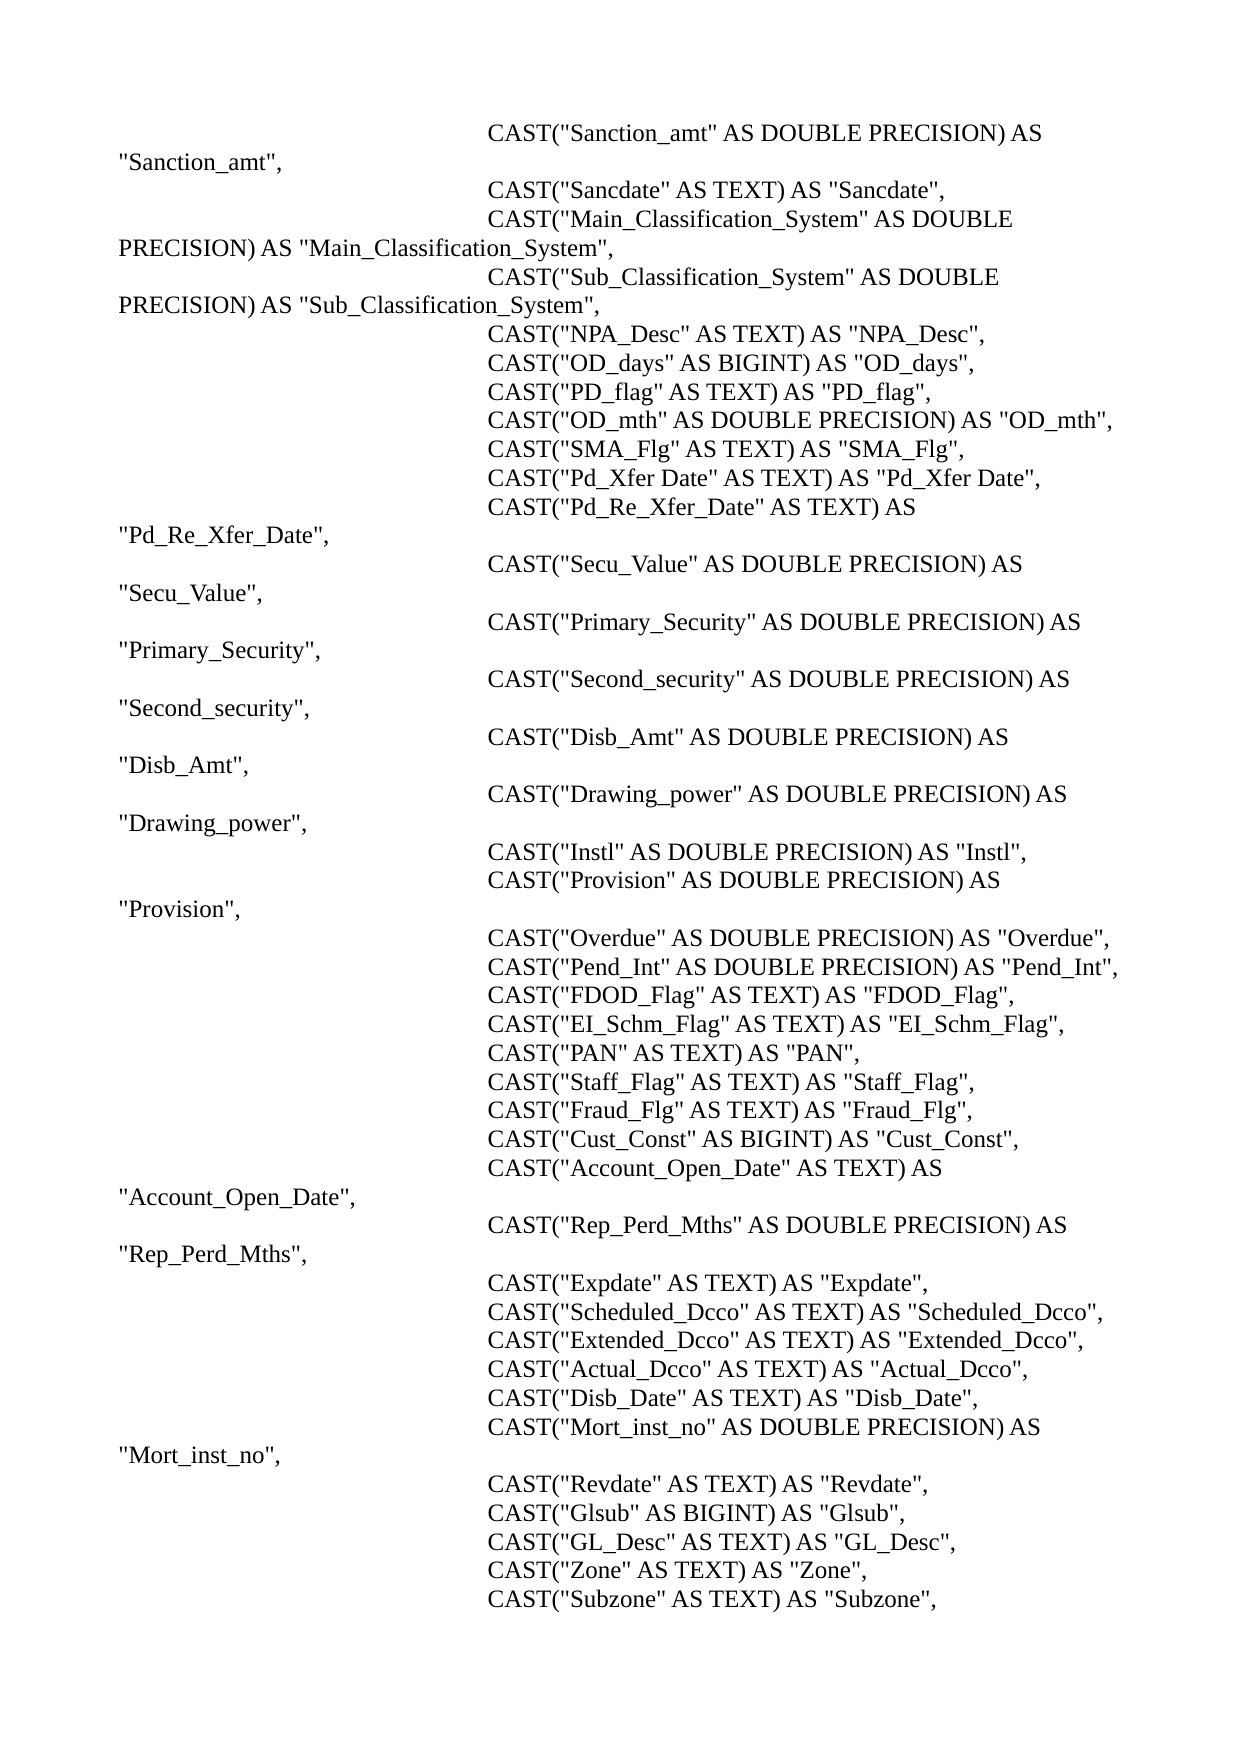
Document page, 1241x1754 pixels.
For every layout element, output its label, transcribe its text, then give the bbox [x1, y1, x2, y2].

text CAST("Disb_Amt" AS DOUBLE PRECISION) AS "Disb_Amt", [118, 722, 1122, 779]
text CAST("Pd_Re_Xfer_Date" AS TEXT) AS "Pd_Re_Xfer_Date", [118, 492, 1122, 549]
text CAST("Glsub" AS BIGINT) AS "Glsub", [118, 1498, 1122, 1527]
text CAST("Sancdate" AS TEXT) AS "Sancdate", [118, 176, 1122, 204]
text CAST("Cust_Const" AS BIGINT) AS "Cust_Const", [118, 1124, 1122, 1153]
text CAST("Pend_Int" AS DOUBLE PRECISION) AS "Pend_Int", [118, 952, 1122, 981]
text CAST("Provision" AS DOUBLE PRECISION) AS "Provision", [118, 866, 1122, 923]
text CAST("Account_Open_Date" AS TEXT) AS "Account_Open_Date", [118, 1153, 1122, 1211]
text CAST("Overdue" AS DOUBLE PRECISION) AS "Overdue", [118, 923, 1122, 952]
text CAST("Instl" AS DOUBLE PRECISION) AS "Instl", [118, 837, 1122, 866]
text CAST("Pd_Xfer Date" AS TEXT) AS "Pd_Xfer Date", [118, 463, 1122, 492]
text CAST("FDOD_Flag" AS TEXT) AS "FDOD_Flag", [118, 981, 1122, 1009]
text CAST("Mort_inst_no" AS DOUBLE PRECISION) AS "Mort_inst_no", [118, 1412, 1122, 1469]
text CAST("Subzone" AS TEXT) AS "Subzone", [118, 1584, 1122, 1613]
text CAST("Extended_Dcco" AS TEXT) AS "Extended_Dcco", [118, 1326, 1122, 1354]
text CAST("Expdate" AS TEXT) AS "Expdate", [118, 1268, 1122, 1297]
text CAST("Staff_Flag" AS TEXT) AS "Staff_Flag", [118, 1067, 1122, 1096]
text CAST("Sanction_amt" AS DOUBLE PRECISION) AS "Sanction_amt", [118, 118, 1122, 176]
text CAST("Actual_Dcco" AS TEXT) AS "Actual_Dcco", [118, 1354, 1122, 1383]
text CAST("SMA_Flg" AS TEXT) AS "SMA_Flg", [118, 434, 1122, 463]
text CAST("Second_security" AS DOUBLE PRECISION) AS "Second_security", [118, 664, 1122, 722]
text CAST("Rep_Perd_Mths" AS DOUBLE PRECISION) AS "Rep_Perd_Mths", [118, 1211, 1122, 1268]
text CAST("Drawing_power" AS DOUBLE PRECISION) AS "Drawing_power", [118, 779, 1122, 837]
text CAST("Fraud_Flg" AS TEXT) AS "Fraud_Flg", [118, 1096, 1122, 1124]
text CAST("GL_Desc" AS TEXT) AS "GL_Desc", [118, 1527, 1122, 1556]
text CAST("Zone" AS TEXT) AS "Zone", [118, 1556, 1122, 1584]
text CAST("Secu_Value" AS DOUBLE PRECISION) AS "Secu_Value", [118, 549, 1122, 607]
text CAST("Main_Classification_System" AS DOUBLE PRECISION) AS "Main_Classification_System", [118, 204, 1122, 262]
text CAST("Sub_Classification_System" AS DOUBLE PRECISION) AS "Sub_Classification_System", [118, 262, 1122, 319]
text CAST("Revdate" AS TEXT) AS "Revdate", [118, 1469, 1122, 1498]
text CAST("OD_days" AS BIGINT) AS "OD_days", [118, 348, 1122, 377]
text CAST("Primary_Security" AS DOUBLE PRECISION) AS "Primary_Security", [118, 607, 1122, 664]
text CAST("EI_Schm_Flag" AS TEXT) AS "EI_Schm_Flag", [118, 1009, 1122, 1038]
text CAST("NPA_Desc" AS TEXT) AS "NPA_Desc", [118, 319, 1122, 348]
text CAST("OD_mth" AS DOUBLE PRECISION) AS "OD_mth", [118, 406, 1122, 434]
text CAST("Scheduled_Dcco" AS TEXT) AS "Scheduled_Dcco", [118, 1297, 1122, 1326]
text CAST("Disb_Date" AS TEXT) AS "Disb_Date", [118, 1383, 1122, 1412]
text CAST("PAN" AS TEXT) AS "PAN", [118, 1038, 1122, 1067]
text CAST("PD_flag" AS TEXT) AS "PD_flag", [118, 377, 1122, 406]
